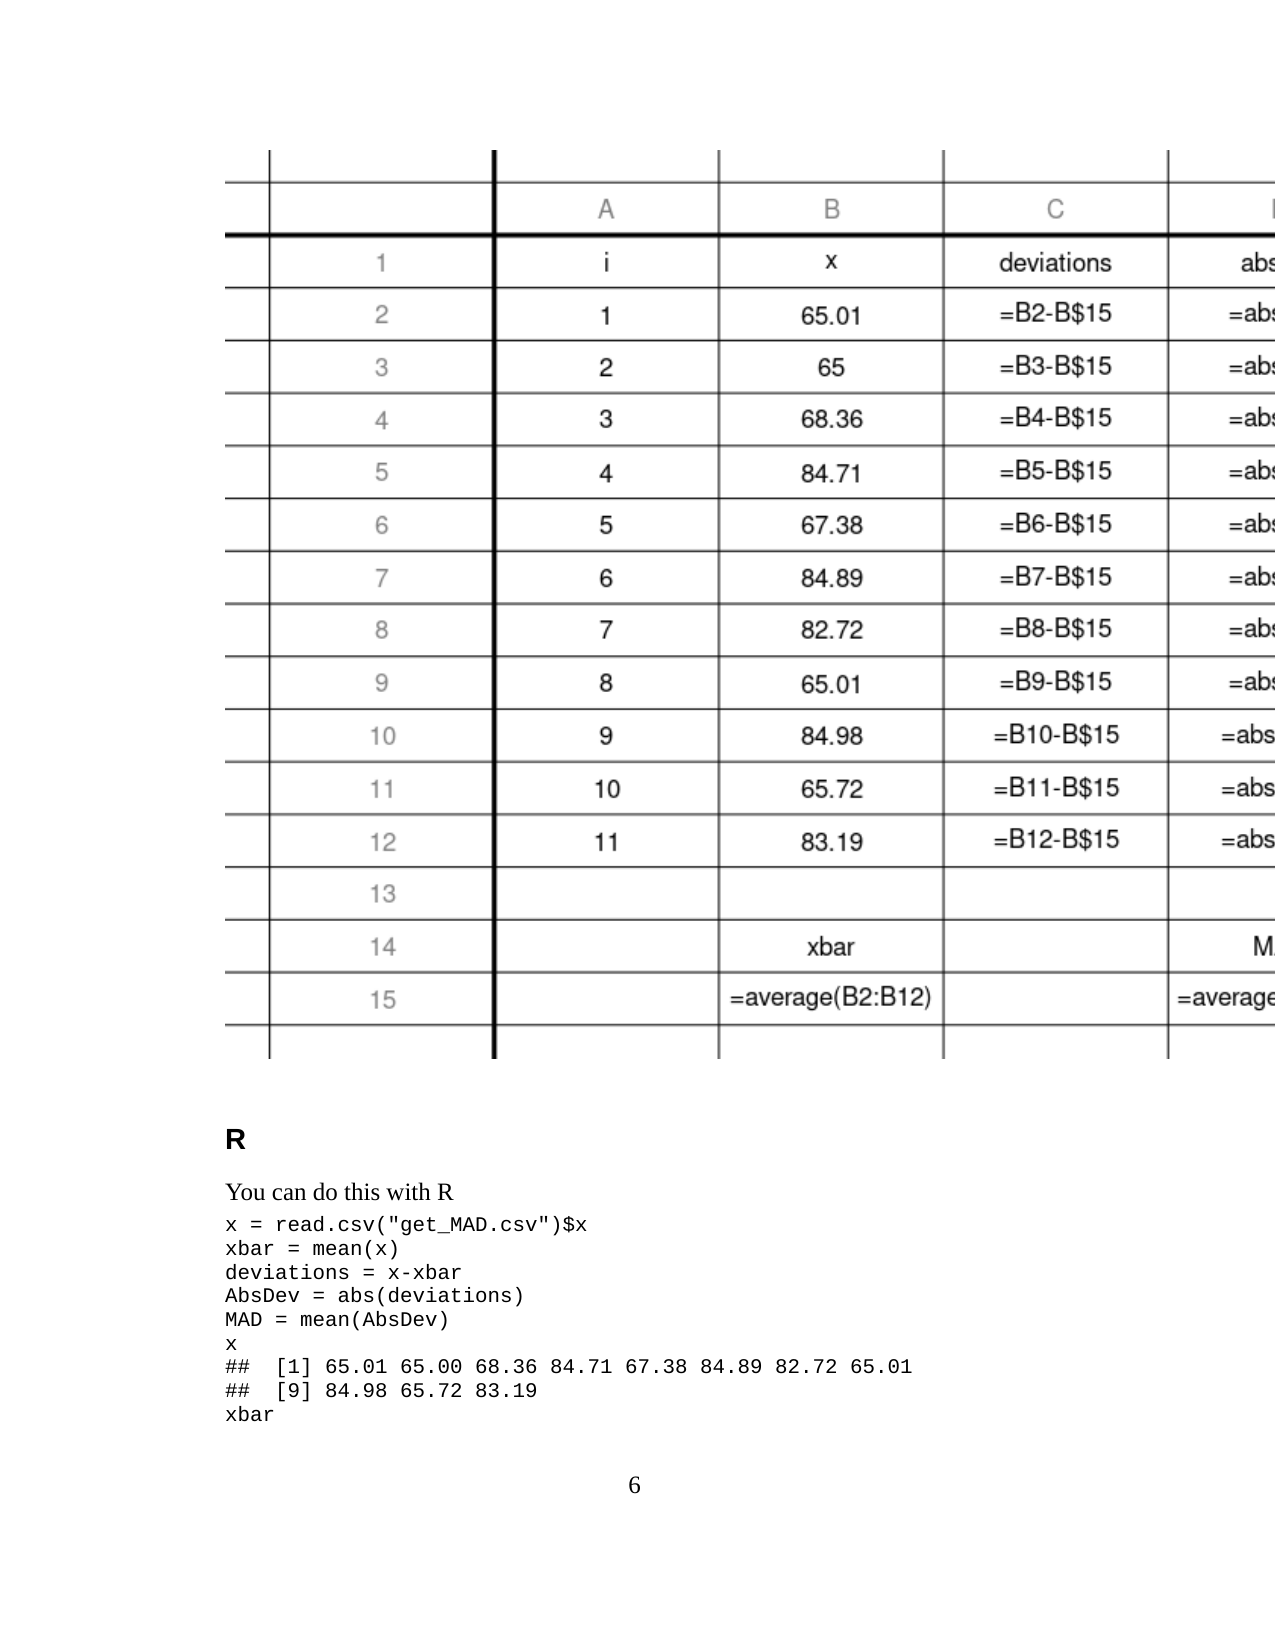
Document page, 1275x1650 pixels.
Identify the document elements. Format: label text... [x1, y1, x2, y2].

list deviations = x-xbar [187, 1262, 1125, 1285]
list xbar [187, 1404, 1125, 1427]
list AbsDev = abs(deviations) [187, 1285, 1125, 1309]
list You can do this with R [187, 1177, 1125, 1206]
list MAD = mean(AbsDev) [187, 1309, 1125, 1333]
picture [225, 150, 1275, 1059]
list xbar = mean(x) [187, 1238, 1125, 1262]
list ## [1] 65.01 65.00 68.36 84.71 67.38 84.89 82.72 65.01 [187, 1356, 1125, 1380]
list x = read.csv("get_MAD.csv")$x [187, 1214, 1125, 1238]
list ## [9] 84.98 65.72 83.19 [187, 1380, 1125, 1404]
list x [187, 1333, 1125, 1356]
subtitle R [187, 1122, 1125, 1155]
